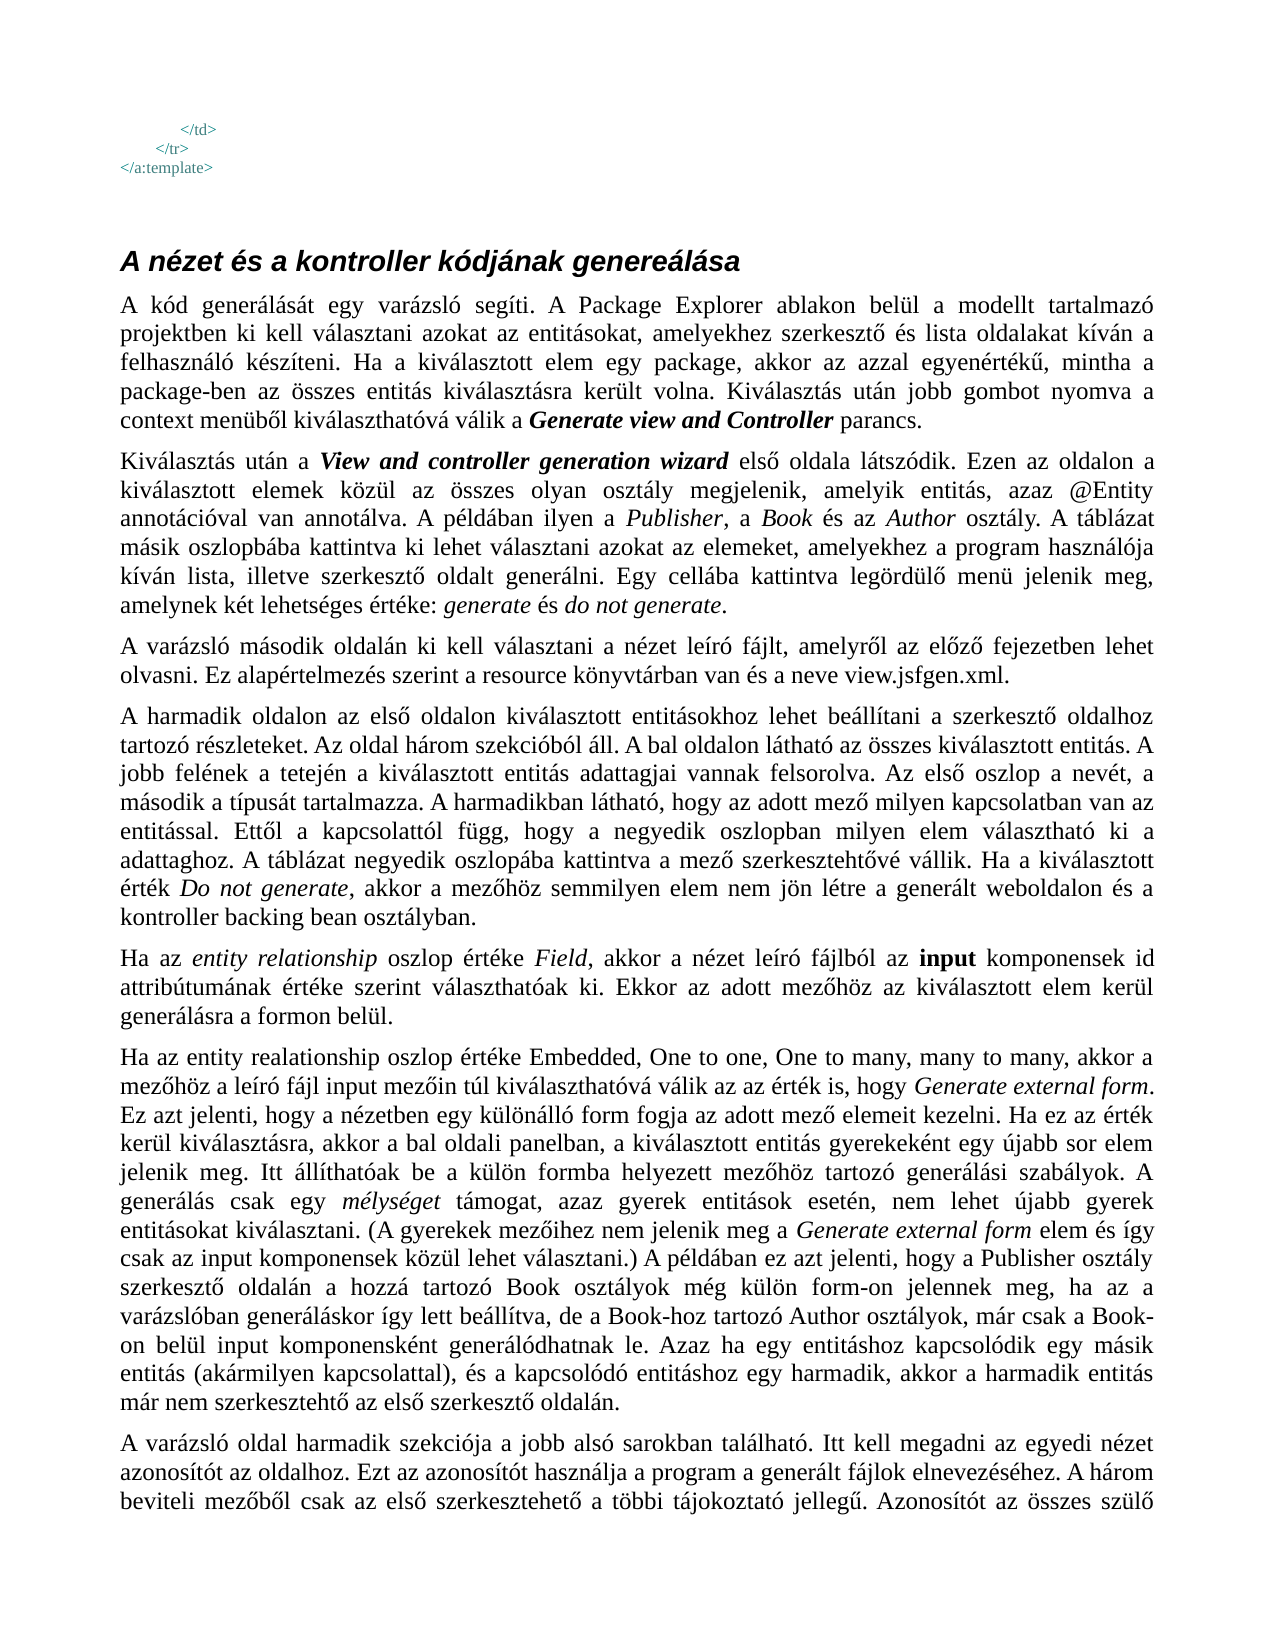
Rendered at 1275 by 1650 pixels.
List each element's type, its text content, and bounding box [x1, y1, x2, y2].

text </tr> [120, 139, 1155, 158]
text A varázsló oldal harmadik szekciója a jobb alsó sarokban található. Itt kell megadni az egyedi nézet azonosítót az oldalhoz. Ezt az azonosítót használja a program a generált fájlok elnevezéséhez. A három beviteli mezőből csak az első szerkesztehető a többi tájokoztató jellegű. Azonosítót az összes szülő [120, 1428, 1155, 1515]
text A varázsló második oldalán ki kell választani a nézet leíró fájlt, amelyről az előző fejezetben lehet olvasni. Ez alapértelmezés szerint a resource könyvtárban van és a neve view.jsfgen.xml. [120, 631, 1155, 688]
text Kiválasztás után a View and controller generation wizard első oldala látszódik. Ezen az oldalon a kiválasztott elemek közül az összes olyan osztály megjelenik, amelyik entitás, azaz @Entity annotációval van annotálva. A példában ilyen a Publisher, a Book és az Author osztály. A táblázat másik oszlopbába kattintva ki lehet választani azokat az elemeket, amelyekhez a program használója kíván lista, illetve szerkesztő oldalt generálni. Egy cellába kattintva legördülő menü jelenik meg, amelynek két lehetséges értéke: generate és do not generate. [120, 446, 1155, 618]
text </td> [120, 120, 1155, 139]
text </a:template> [120, 158, 1155, 177]
text A harmadik oldalon az első oldalon kiválasztott entitásokhoz lehet beállítani a szerkesztő oldalhoz tartozó részleteket. Az oldal három szekcióból áll. A bal oldalon látható az összes kiválasztott entitás. A jobb felének a tetején a kiválasztott entitás adattagjai vannak felsorolva. Az első oszlop a nevét, a második a típusát tartalmazza. A harmadikban látható, hogy az adott mező milyen kapcsolatban van az entitással. Ettől a kapcsolattól függ, hogy a negyedik oszlopban milyen elem választható ki a adattaghoz. A táblázat negyedik oszlopába kattintva a mező szerkesztehtővé vállik. Ha a kiválasztott érték Do not generate, akkor a mezőhöz semmilyen elem nem jön létre a generált weboldalon és a kontroller backing bean osztályban. [120, 701, 1155, 931]
text Ha az entity relationship oszlop értéke Field, akkor a nézet leíró fájlból az input komponensek id attribútumának értéke szerint választhatóak ki. Ekkor az adott mezőhöz az kiválasztott elem kerül generálásra a formon belül. [120, 943, 1155, 1030]
subtitle A nézet és a kontroller kódjának genereálása [120, 244, 1155, 277]
text A kód generálását egy varázsló segíti. A Package Explorer ablakon belül a modellt tartalmazó projektben ki kell választani azokat az entitásokat, amelyekhez szerkesztő és lista oldalakat kíván a felhasználó készíteni. Ha a kiválasztott elem egy package, akkor az azzal egyenértékű, mintha a package-ben az összes entitás kiválasztásra került volna. Kiválasztás után jobb gombot nyomva a context menüből kiválaszthatóvá válik a Generate view and Controller parancs. [120, 290, 1155, 433]
text Ha az entity realationship oszlop értéke Embedded, One to one, One to many, many to many, akkor a mezőhöz a leíró fájl input mezőin túl kiválaszthatóvá válik az az érték is, hogy Generate external form. Ez azt jelenti, hogy a nézetben egy különálló form fogja az adott mező elemeit kezelni. Ha ez az érték kerül kiválasztásra, akkor a bal oldali panelban, a kiválasztott entitás gyerekeként egy újabb sor elem jelenik meg. Itt állíthatóak be a külön formba helyezett mezőhöz tartozó generálási szabályok. A generálás csak egy mélységet támogat, azaz gyerek entitások esetén, nem lehet újabb gyerek entitásokat kiválasztani. (A gyerekek mezőihez nem jelenik meg a Generate external form elem és így csak az input komponensek közül lehet választani.) A példában ez azt jelenti, hogy a Publisher osztály szerkesztő oldalán a hozzá tartozó Book osztályok még külön form-on jelennek meg, ha az a varázslóban generáláskor így lett beállítva, de a Book-hoz tartozó Author osztályok, már csak a Book-on belül input komponensként generálódhatnak le. Azaz ha egy entitáshoz kapcsolódik egy másik entitás (akármilyen kapcsolattal), és a kapcsolódó entitáshoz egy harmadik, akkor a harmadik entitás már nem szerkesztehtő az első szerkesztő oldalán. [120, 1042, 1155, 1416]
